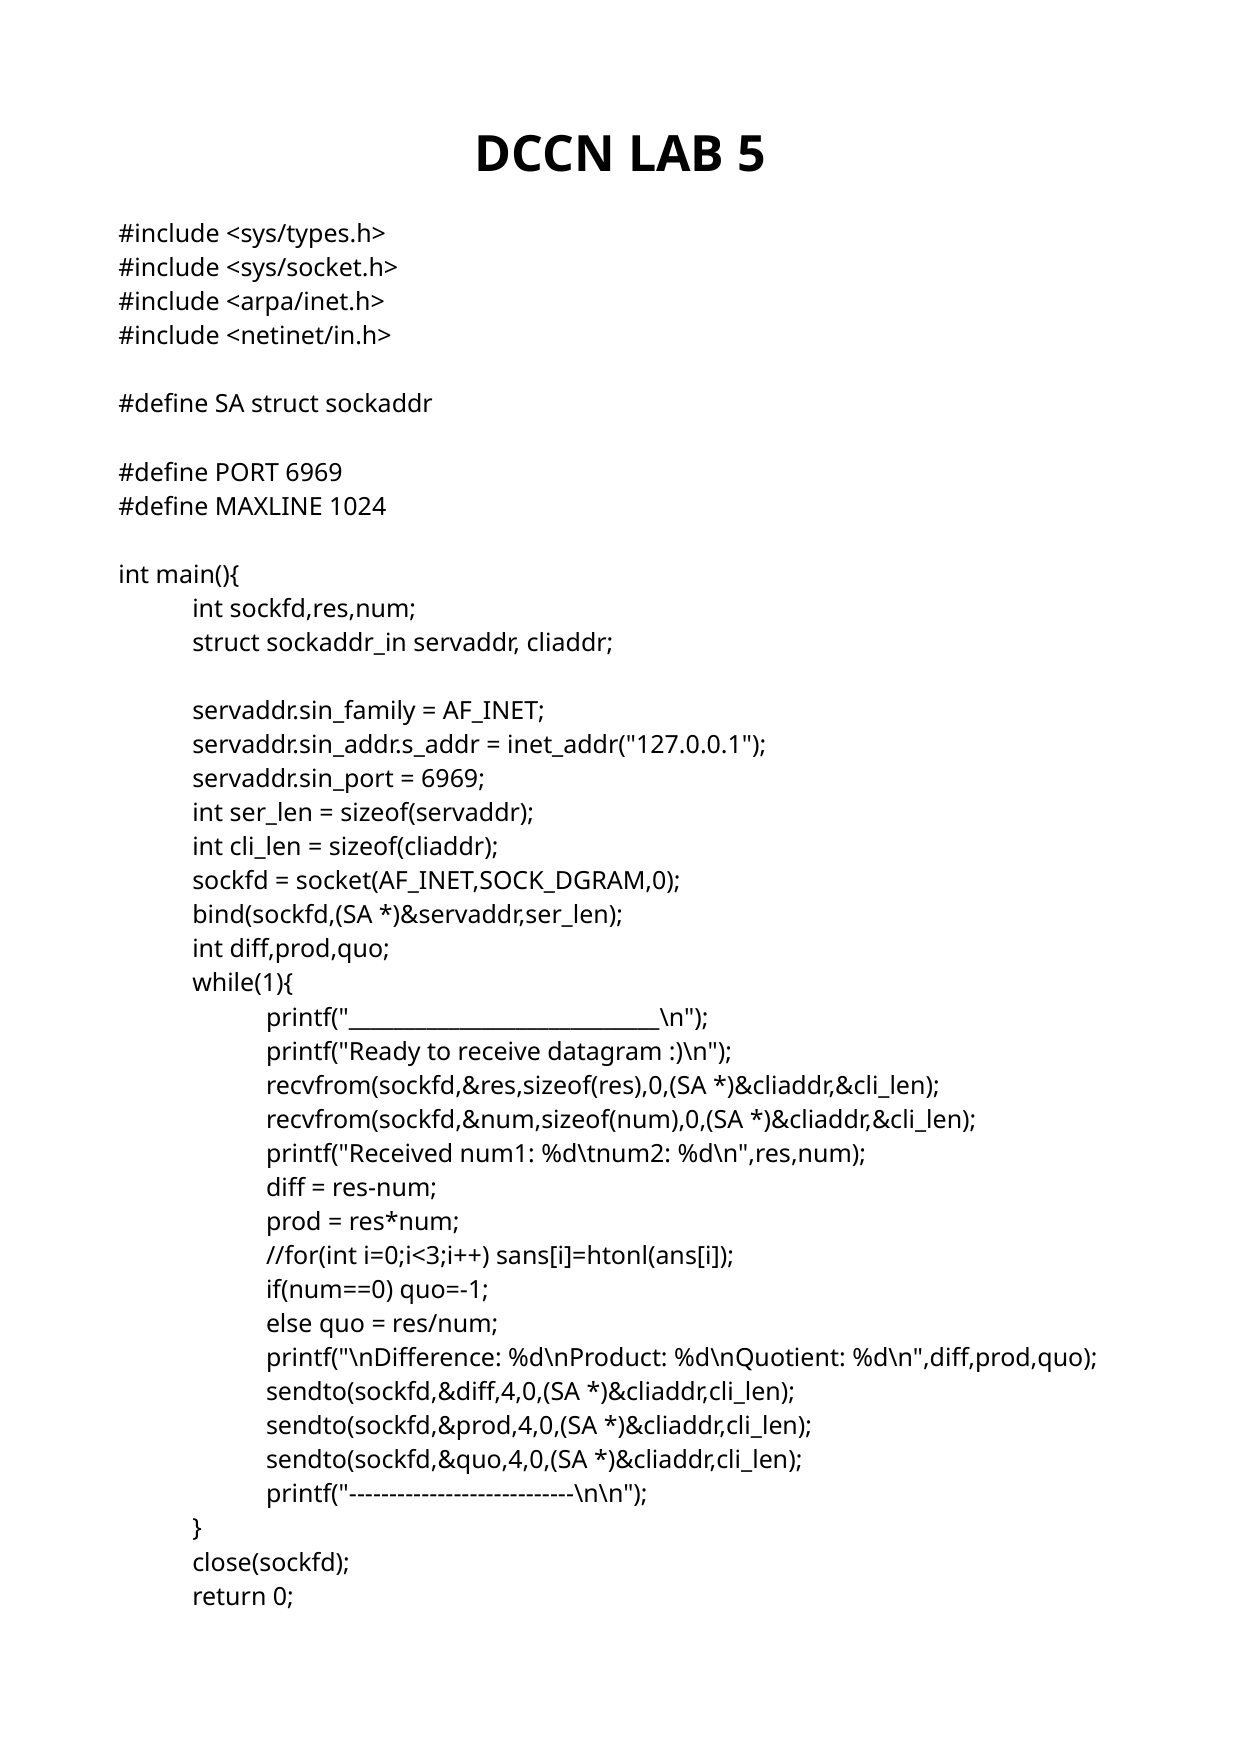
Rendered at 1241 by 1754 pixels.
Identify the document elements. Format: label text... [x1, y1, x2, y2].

text #include <sys/socket.h> [118, 250, 1122, 284]
text recvfrom(sockfd,&num,sizeof(num),0,(SA *)&cliaddr,&cli_len); [118, 1101, 1122, 1135]
text close(sockfd); [118, 1544, 1122, 1578]
text servaddr.sin_family = AF_INET; [118, 693, 1122, 727]
text sendto(sockfd,&prod,4,0,(SA *)&cliaddr,cli_len); [118, 1408, 1122, 1442]
text servaddr.sin_addr.s_addr = inet_addr("127.0.0.1"); [118, 727, 1122, 761]
text int main(){ [118, 556, 1122, 590]
text printf("Received num1: %d\tnum2: %d\n",res,num); [118, 1135, 1122, 1169]
text servaddr.sin_port = 6969; [118, 761, 1122, 795]
text while(1){ [118, 965, 1122, 999]
text int ser_len = sizeof(servaddr); [118, 795, 1122, 829]
text printf("\nDifference: %d\nProduct: %d\nQuotient: %d\n",diff,prod,quo); [118, 1340, 1122, 1374]
text struct sockaddr_in servaddr, cliaddr; [118, 624, 1122, 658]
text printf("----------------------------\n\n"); [118, 1476, 1122, 1510]
text recvfrom(sockfd,&res,sizeof(res),0,(SA *)&cliaddr,&cli_len); [118, 1067, 1122, 1101]
text #include <arpa/inet.h> [118, 284, 1122, 318]
text #include <sys/types.h> [118, 216, 1122, 250]
text printf("Ready to receive datagram :)\n"); [118, 1033, 1122, 1067]
text #define PORT 6969 [118, 454, 1122, 488]
text if(num==0) quo=-1; [118, 1272, 1122, 1306]
text //for(int i=0;i<3;i++) sans[i]=htonl(ans[i]); [118, 1238, 1122, 1272]
text #define SA struct sockaddr [118, 386, 1122, 420]
text printf("____________________________\n"); [118, 999, 1122, 1033]
text int cli_len = sizeof(cliaddr); [118, 829, 1122, 863]
text sendto(sockfd,&diff,4,0,(SA *)&cliaddr,cli_len); [118, 1374, 1122, 1408]
text else quo = res/num; [118, 1306, 1122, 1340]
text int diff,prod,quo; [118, 931, 1122, 965]
text return 0; [118, 1578, 1122, 1612]
text sockfd = socket(AF_INET,SOCK_DGRAM,0); [118, 863, 1122, 897]
text bind(sockfd,(SA *)&servaddr,ser_len); [118, 897, 1122, 931]
text #define MAXLINE 1024 [118, 488, 1122, 522]
text prod = res*num; [118, 1203, 1122, 1238]
text sendto(sockfd,&quo,4,0,(SA *)&cliaddr,cli_len); [118, 1442, 1122, 1476]
text #include <netinet/in.h> [118, 318, 1122, 352]
text int sockfd,res,num; [118, 590, 1122, 624]
text } [118, 1510, 1122, 1544]
text diff = res-num; [118, 1169, 1122, 1203]
